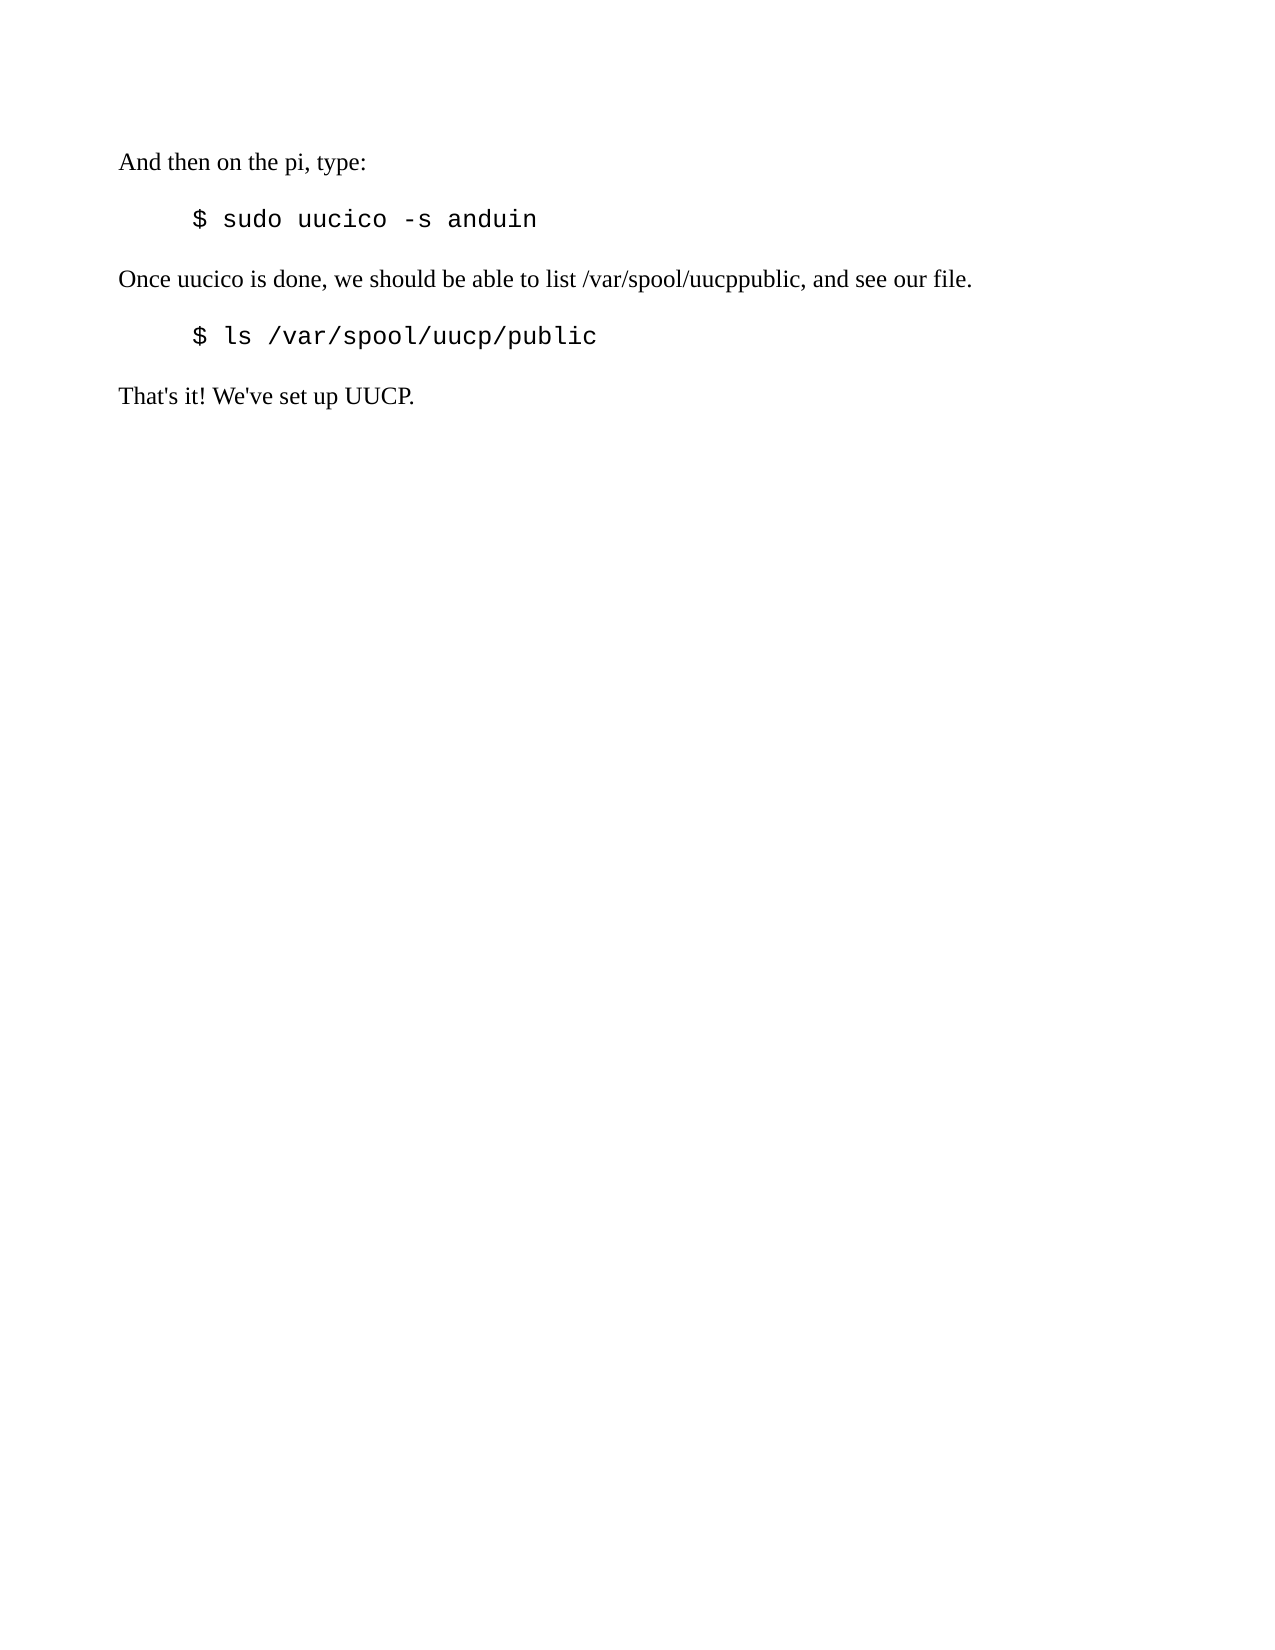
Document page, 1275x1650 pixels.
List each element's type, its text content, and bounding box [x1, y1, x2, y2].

text $ ls /var/spool/uucp/public [118, 321, 1157, 352]
text And then on the pi, type: [118, 147, 1157, 176]
text That's it! We've set up UUCP. [118, 381, 1157, 410]
text $ sudo uucico -s anduin [118, 204, 1157, 235]
text Once uucico is done, we should be able to list /var/spool/uucppublic, and see our file. [118, 264, 1157, 293]
